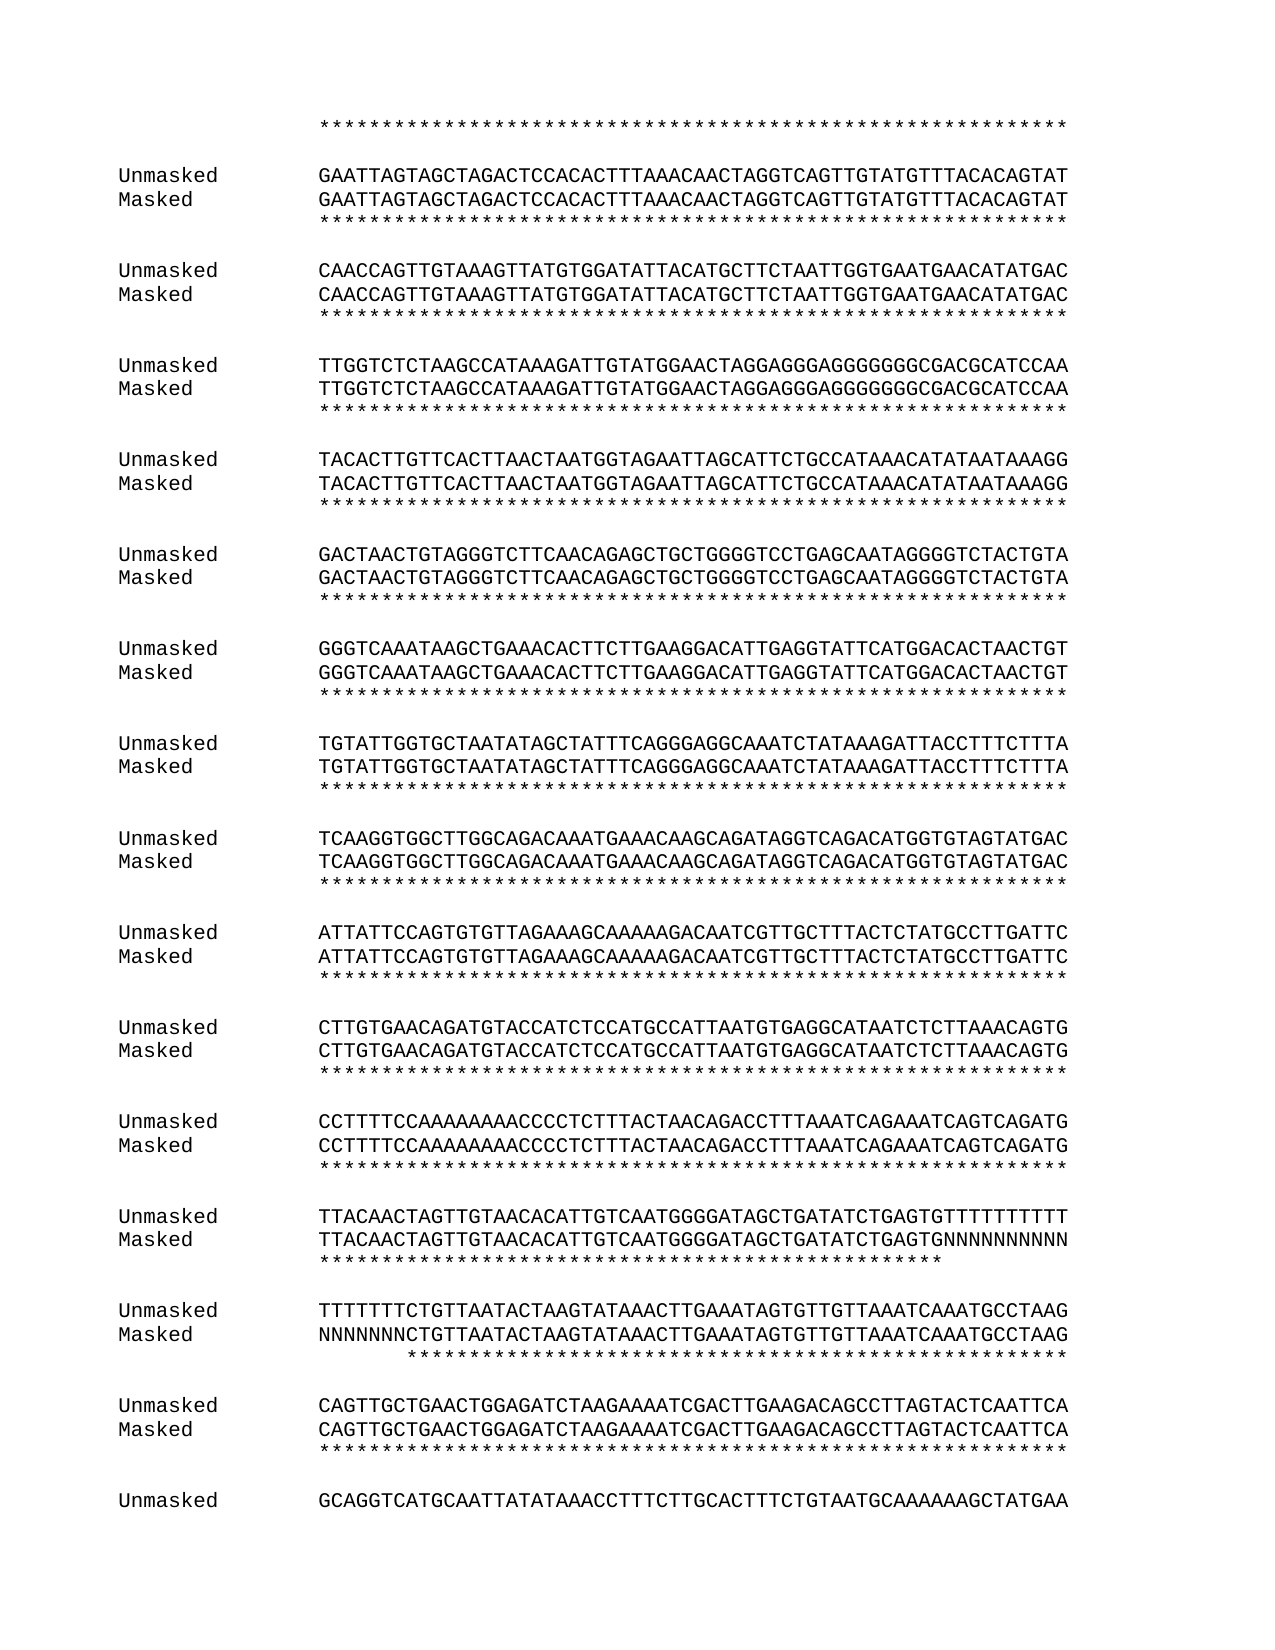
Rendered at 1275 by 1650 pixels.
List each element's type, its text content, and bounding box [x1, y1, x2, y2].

text Unmasked CCTTTTCCAAAAAAAACCCCTCTTTACTAACAGACCTTTAAATCAGAAATCAGTCAGATG [118, 1111, 1157, 1135]
text Masked TTGGTCTCTAAGCCATAAAGATTGTATGGAACTAGGAGGGAGGGGGGGCGACGCATCCAA [118, 378, 1157, 402]
text Masked TCAAGGTGGCTTGGCAGACAAATGAAACAAGCAGATAGGTCAGACATGGTGTAGTATGAC [118, 851, 1157, 875]
text Unmasked TTGGTCTCTAAGCCATAAAGATTGTATGGAACTAGGAGGGAGGGGGGGCGACGCATCCAA [118, 354, 1157, 378]
text Masked CAACCAGTTGTAAAGTTATGTGGATATTACATGCTTCTAATTGGTGAATGAACATATGAC [118, 284, 1157, 307]
text Unmasked GACTAACTGTAGGGTCTTCAACAGAGCTGCTGGGGTCCTGAGCAATAGGGGTCTACTGTA [118, 544, 1157, 567]
text Masked GAATTAGTAGCTAGACTCCACACTTTAAACAACTAGGTCAGTTGTATGTTTACACAGTAT [118, 189, 1157, 213]
text Unmasked CAACCAGTTGTAAAGTTATGTGGATATTACATGCTTCTAATTGGTGAATGAACATATGAC [118, 260, 1157, 284]
text Masked CTTGTGAACAGATGTACCATCTCCATGCCATTAATGTGAGGCATAATCTCTTAAACAGTG [118, 1040, 1157, 1064]
text ************************************************************ [118, 496, 1157, 520]
text Masked GACTAACTGTAGGGTCTTCAACAGAGCTGCTGGGGTCCTGAGCAATAGGGGTCTACTGTA [118, 567, 1157, 591]
text Unmasked CTTGTGAACAGATGTACCATCTCCATGCCATTAATGTGAGGCATAATCTCTTAAACAGTG [118, 1017, 1157, 1040]
text ************************************************** [118, 1253, 1157, 1277]
text Unmasked TTACAACTAGTTGTAACACATTGTCAATGGGGATAGCTGATATCTGAGTGTTTTTTTTTT [118, 1206, 1157, 1229]
text Unmasked TTTTTTTCTGTTAATACTAAGTATAAACTTGAAATAGTGTTGTTAAATCAAATGCCTAAG [118, 1300, 1157, 1324]
text Masked TACACTTGTTCACTTAACTAATGGTAGAATTAGCATTCTGCCATAAACATATAATAAAGG [118, 473, 1157, 496]
text Unmasked CAGTTGCTGAACTGGAGATCTAAGAAAATCGACTTGAAGACAGCCTTAGTACTCAATTCA [118, 1395, 1157, 1419]
text ************************************************************ [118, 686, 1157, 709]
text ************************************************************ [118, 591, 1157, 615]
text ************************************************************ [118, 969, 1157, 993]
text Masked CCTTTTCCAAAAAAAACCCCTCTTTACTAACAGACCTTTAAATCAGAAATCAGTCAGATG [118, 1135, 1157, 1158]
text ************************************************************ [118, 875, 1157, 898]
text Masked TTACAACTAGTTGTAACACATTGTCAATGGGGATAGCTGATATCTGAGTGNNNNNNNNNN [118, 1229, 1157, 1253]
text ************************************************************ [118, 118, 1157, 142]
text ************************************************************ [118, 1442, 1157, 1466]
text ************************************************************ [118, 307, 1157, 331]
text Masked CAGTTGCTGAACTGGAGATCTAAGAAAATCGACTTGAAGACAGCCTTAGTACTCAATTCA [118, 1419, 1157, 1442]
text Unmasked GAATTAGTAGCTAGACTCCACACTTTAAACAACTAGGTCAGTTGTATGTTTACACAGTAT [118, 165, 1157, 189]
text Unmasked TGTATTGGTGCTAATATAGCTATTTCAGGGAGGCAAATCTATAAAGATTACCTTTCTTTA [118, 733, 1157, 757]
text Masked ATTATTCCAGTGTGTTAGAAAGCAAAAAGACAATCGTTGCTTTACTCTATGCCTTGATTC [118, 946, 1157, 969]
text Unmasked ATTATTCCAGTGTGTTAGAAAGCAAAAAGACAATCGTTGCTTTACTCTATGCCTTGATTC [118, 922, 1157, 946]
text Unmasked TCAAGGTGGCTTGGCAGACAAATGAAACAAGCAGATAGGTCAGACATGGTGTAGTATGAC [118, 827, 1157, 851]
text ************************************************************ [118, 402, 1157, 426]
text Masked TGTATTGGTGCTAATATAGCTATTTCAGGGAGGCAAATCTATAAAGATTACCTTTCTTTA [118, 757, 1157, 780]
text ************************************************************ [118, 1158, 1157, 1182]
text ************************************************************ [118, 213, 1157, 236]
text Masked NNNNNNNCTGTTAATACTAAGTATAAACTTGAAATAGTGTTGTTAAATCAAATGCCTAAG [118, 1324, 1157, 1348]
text Unmasked GCAGGTCATGCAATTATATAAACCTTTCTTGCACTTTCTGTAATGCAAAAAAGCTATGAA [118, 1489, 1157, 1513]
text ***************************************************** [118, 1348, 1157, 1371]
text ************************************************************ [118, 1064, 1157, 1088]
text ************************************************************ [118, 780, 1157, 804]
text Masked GGGTCAAATAAGCTGAAACACTTCTTGAAGGACATTGAGGTATTCATGGACACTAACTGT [118, 662, 1157, 686]
text Unmasked GGGTCAAATAAGCTGAAACACTTCTTGAAGGACATTGAGGTATTCATGGACACTAACTGT [118, 638, 1157, 662]
text Unmasked TACACTTGTTCACTTAACTAATGGTAGAATTAGCATTCTGCCATAAACATATAATAAAGG [118, 449, 1157, 473]
